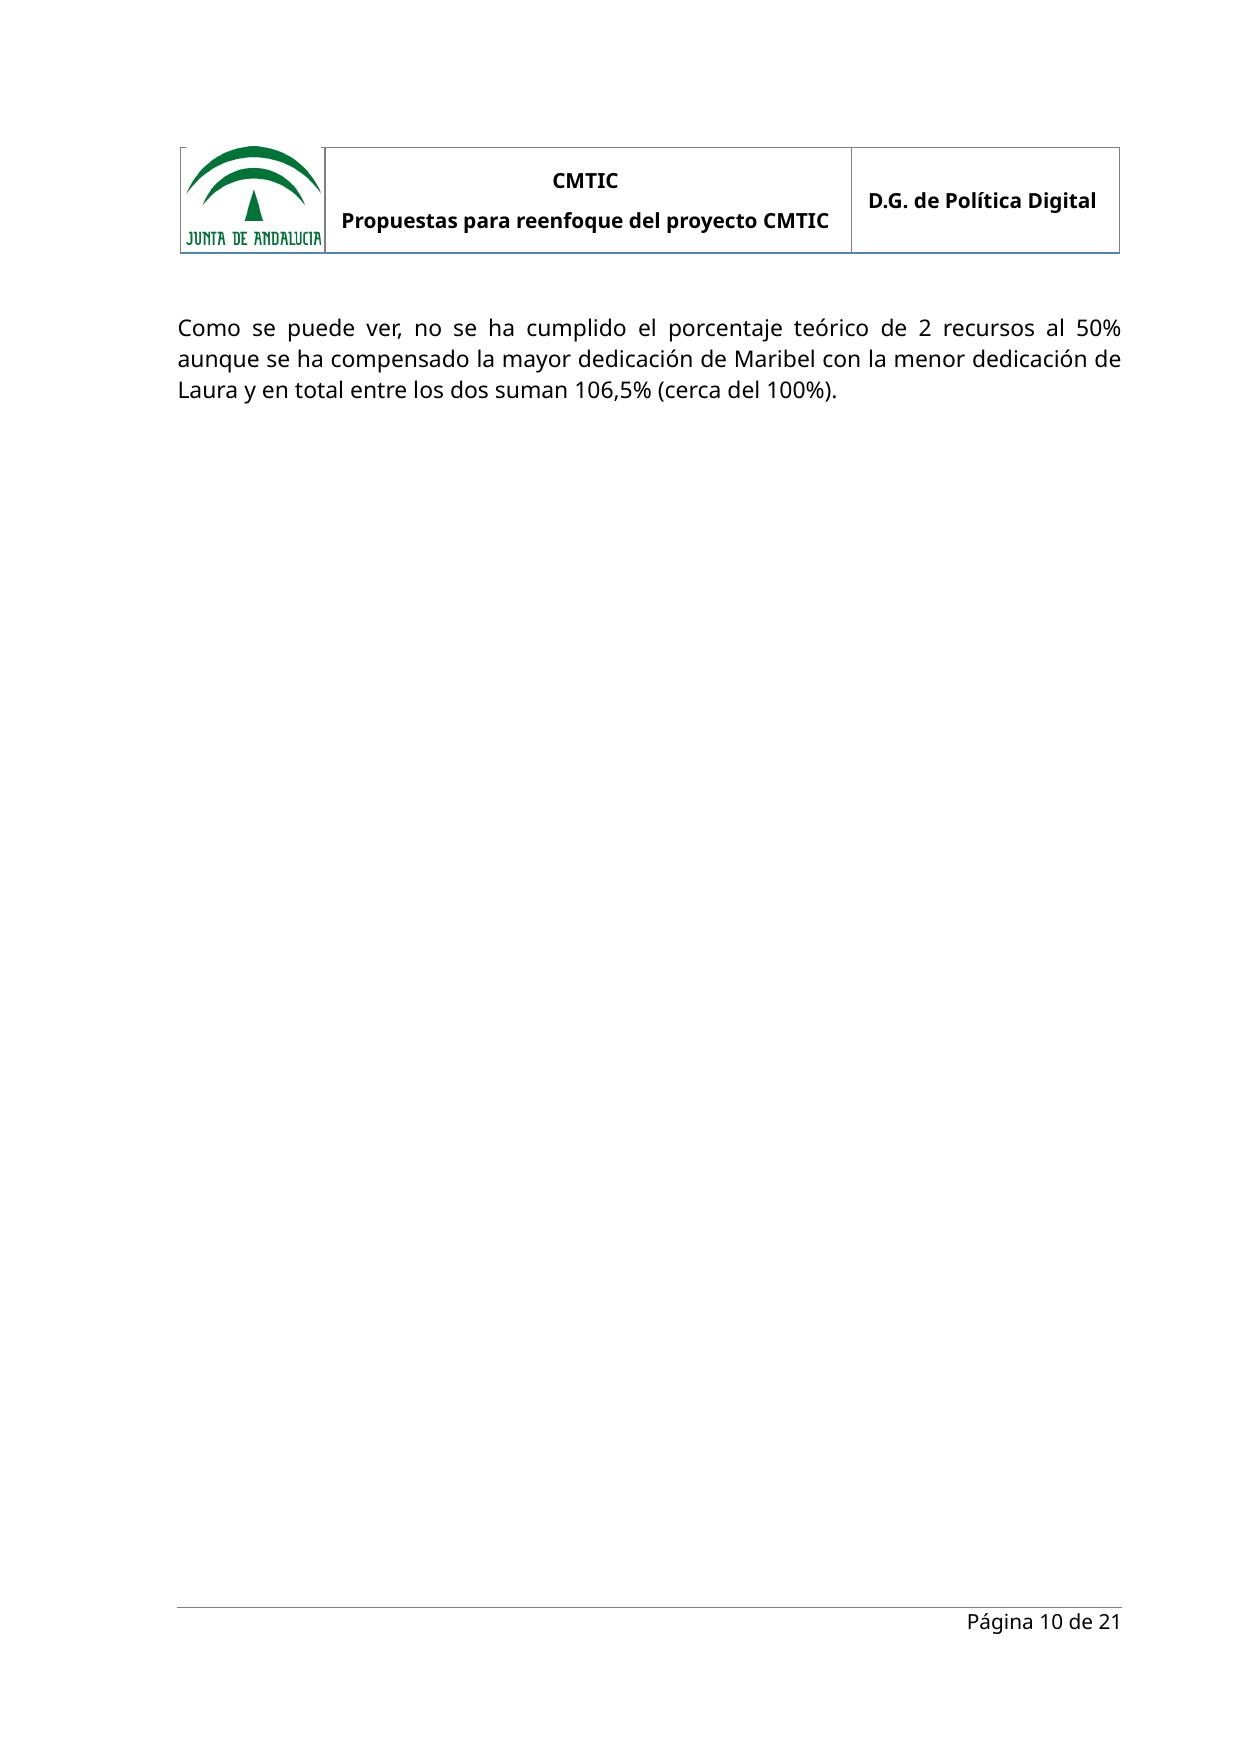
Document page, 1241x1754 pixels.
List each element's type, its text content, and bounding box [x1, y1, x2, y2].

text Como se puede ver, no se ha cumplido el porcentaje teórico de 2 recursos al 50% aunque se ha compensado la mayor dedicación de Maribel con la menor dedicación de Laura y en total entre los dos suman 106,5% (cerca del 100%). [177, 311, 1122, 405]
picture [186, 146, 321, 245]
